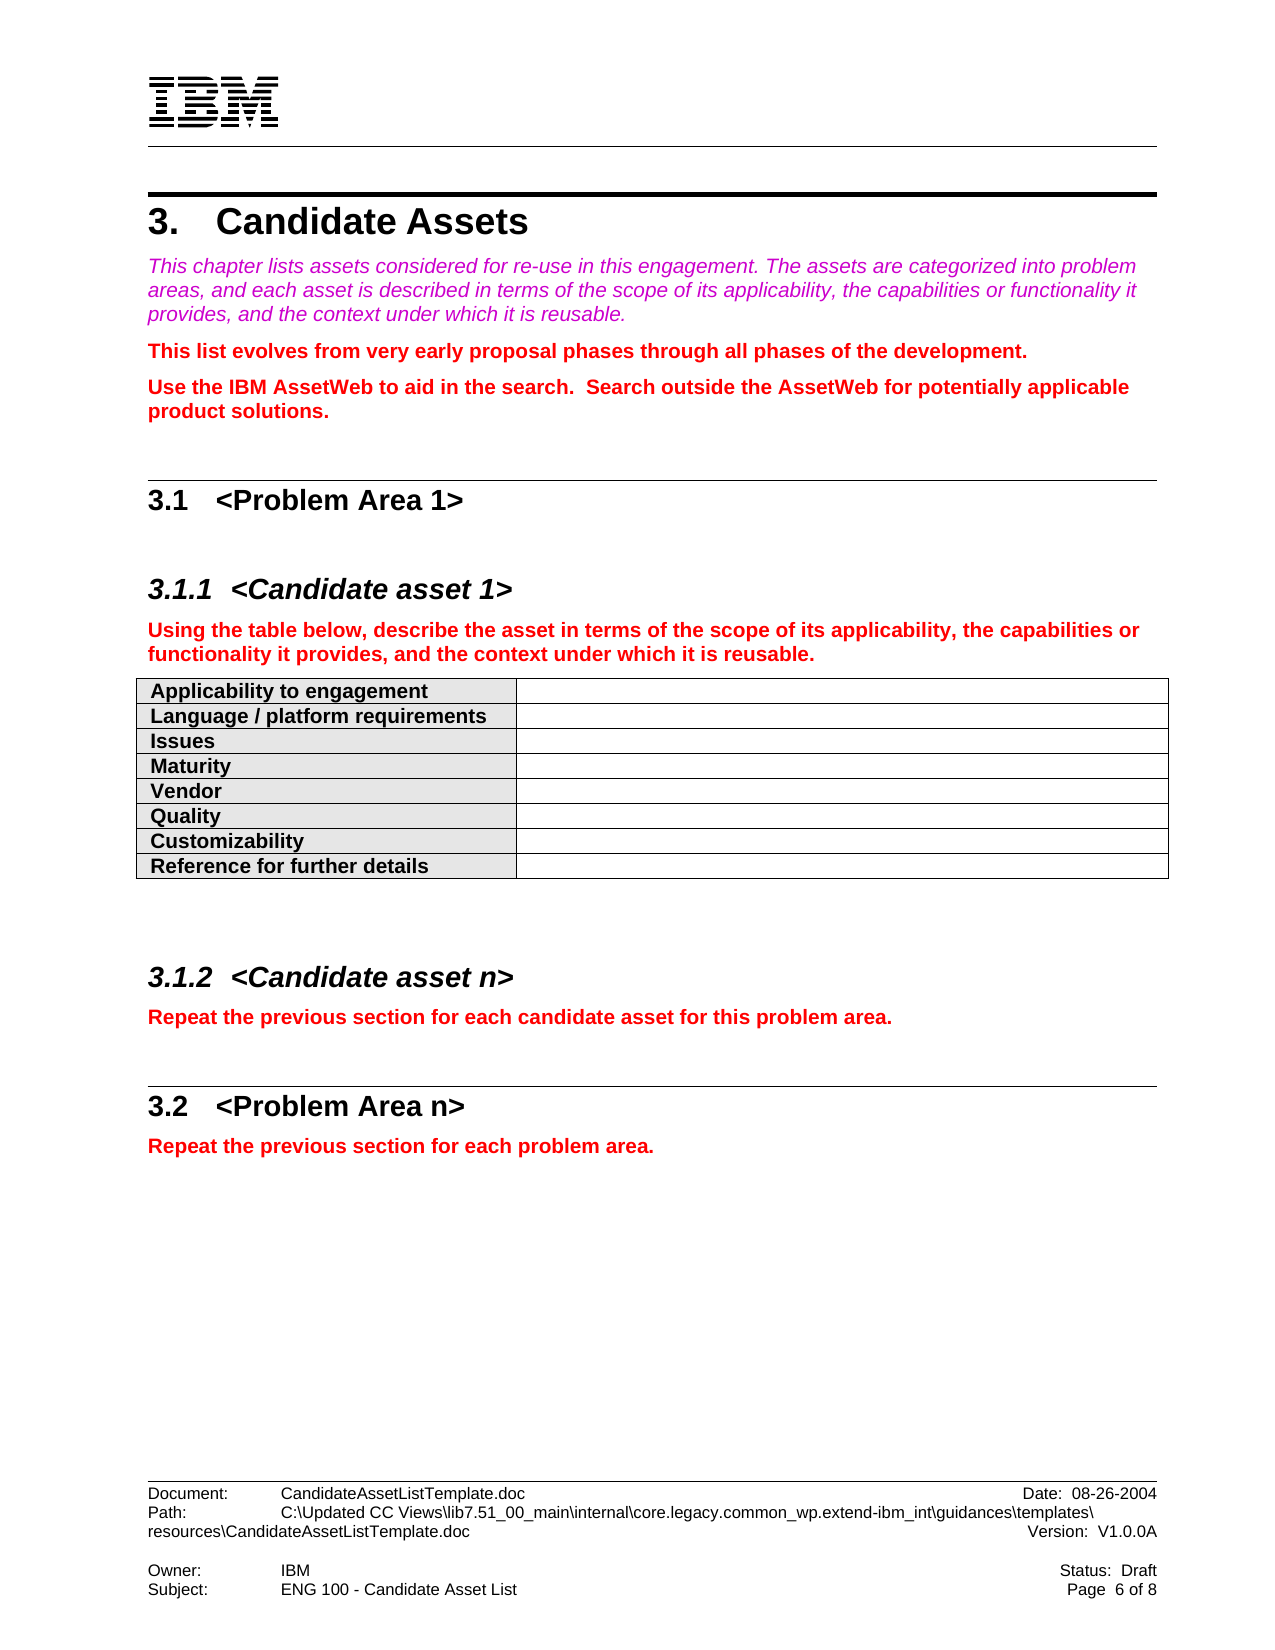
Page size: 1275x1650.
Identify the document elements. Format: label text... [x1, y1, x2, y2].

text Use the IBM AssetWeb to aid in the search. Search outside the AssetWeb for potentially applicable product solutions. [148, 375, 1157, 423]
text Using the table below, describe the asset in terms of the scope of its applicability, the capabilities or functionality it provides, and the context under which it is reusable. [148, 618, 1157, 666]
text This chapter lists assets considered for re-use in this engagement. The assets are categorized into problem areas, and each asset is described in terms of the scope of its applicability, the capabilities or functionality it provides, and the context under which it is reusable. [148, 254, 1157, 326]
table_cell [517, 804, 1168, 828]
text Repeat the previous section for each problem area. [148, 1134, 1157, 1158]
table_cell Customizability [137, 829, 516, 853]
table_cell [517, 854, 1168, 878]
subtitle <Candidate asset 1> [148, 572, 1157, 606]
subtitle <Problem Area n> [148, 1087, 1157, 1123]
table_header Applicability to engagement [137, 679, 516, 703]
table_cell Language / platform requirements [137, 704, 516, 728]
table_cell Maturity [137, 754, 516, 778]
table_cell Quality [137, 804, 516, 828]
table_header [517, 679, 1168, 703]
table_cell [517, 754, 1168, 778]
text This list evolves from very early proposal phases through all phases of the development. [148, 338, 1157, 362]
subtitle Candidate Assets [148, 197, 1157, 242]
subtitle <Candidate asset n> [148, 960, 1157, 993]
table_cell Vendor [137, 779, 516, 803]
subtitle <Problem Area 1> [148, 481, 1157, 516]
table_cell [517, 829, 1168, 853]
table_cell [517, 779, 1168, 803]
table_cell Reference for further details [137, 854, 516, 878]
table_cell [517, 729, 1168, 753]
text Repeat the previous section for each candidate asset for this problem area. [148, 1005, 1157, 1029]
table_cell Issues [137, 729, 516, 753]
table_cell [517, 704, 1168, 728]
